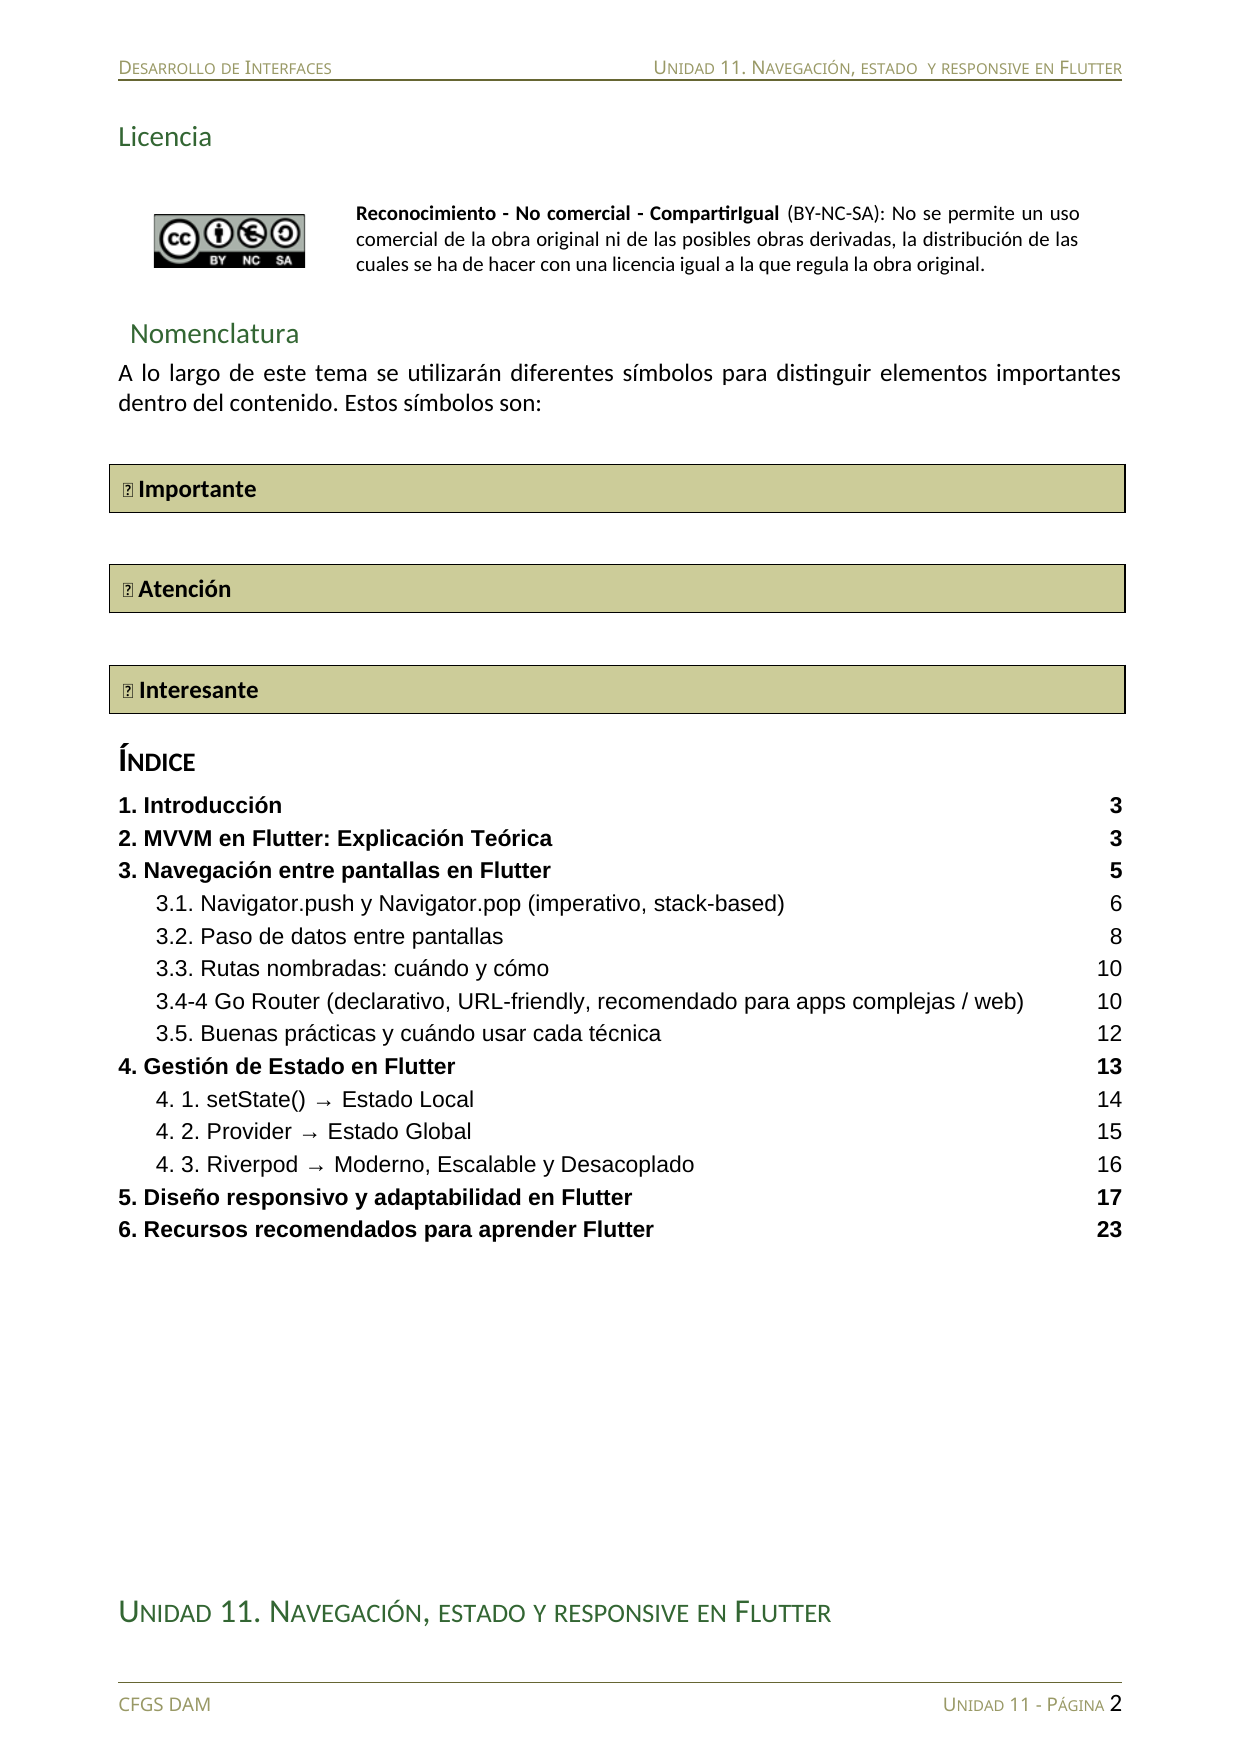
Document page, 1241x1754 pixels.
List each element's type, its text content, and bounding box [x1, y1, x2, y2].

text 3. Navegación entre pantallas en Flutter 5 [118, 857, 1122, 884]
picture [153, 214, 306, 268]
text 3.3. Rutas nombradas: cuándo y cómo 10 [156, 955, 1122, 982]
text Índice [118, 739, 1122, 780]
text 2. MVVM en Flutter: Explicación Teórica 3 [118, 825, 1122, 851]
text 4. 1. setState() → Estado Local 14 [156, 1086, 1122, 1112]
text Reconocimiento - No comercial - CompartirIgual (BY-NC-SA): No se permite un uso comercial de la obra original ni de las posibles obras derivadas, la distribución de las cuales se ha de hacer con una licencia igual a la que regula la obra original. [159, 200, 1080, 277]
text Nomenclatura [118, 315, 1122, 351]
text ❕ Atención [110, 565, 1124, 612]
text Unidad 11. Navegación, estado y responsive en Flutter [118, 1590, 1122, 1631]
text 4. 3. Riverpod → Moderno, Escalable y Desacoplado 16 [156, 1151, 1122, 1177]
text 3.2. Paso de datos entre pantallas 8 [156, 923, 1122, 949]
text 5. Diseño responsivo y adaptabilidad en Flutter 17 [118, 1183, 1122, 1210]
text 3.1. Navigator.push y Navigator.pop (imperativo, stack-based) 6 [156, 890, 1122, 916]
text 1. Introducción 3 [118, 792, 1122, 818]
text 6. Recursos recomendados para aprender Flutter 23 [118, 1216, 1122, 1242]
text 4. Gestión de Estado en Flutter 13 [118, 1053, 1122, 1079]
text 3.4-4 Go Router (declarativo, URL-friendly, recomendado para apps complejas / web) 10 [156, 988, 1122, 1014]
text 4. 2. Provider → Estado Global 15 [156, 1118, 1122, 1144]
text 3.5. Buenas prácticas y cuándo usar cada técnica 12 [156, 1020, 1122, 1047]
text Licencia [118, 118, 1122, 154]
text A lo largo de este tema se utilizarán diferentes símbolos para distinguir elementos importantes dentro del contenido. Estos símbolos son: [118, 357, 1122, 418]
text 💬 Interesante [110, 666, 1124, 713]
text 📖 Importante [110, 465, 1124, 512]
